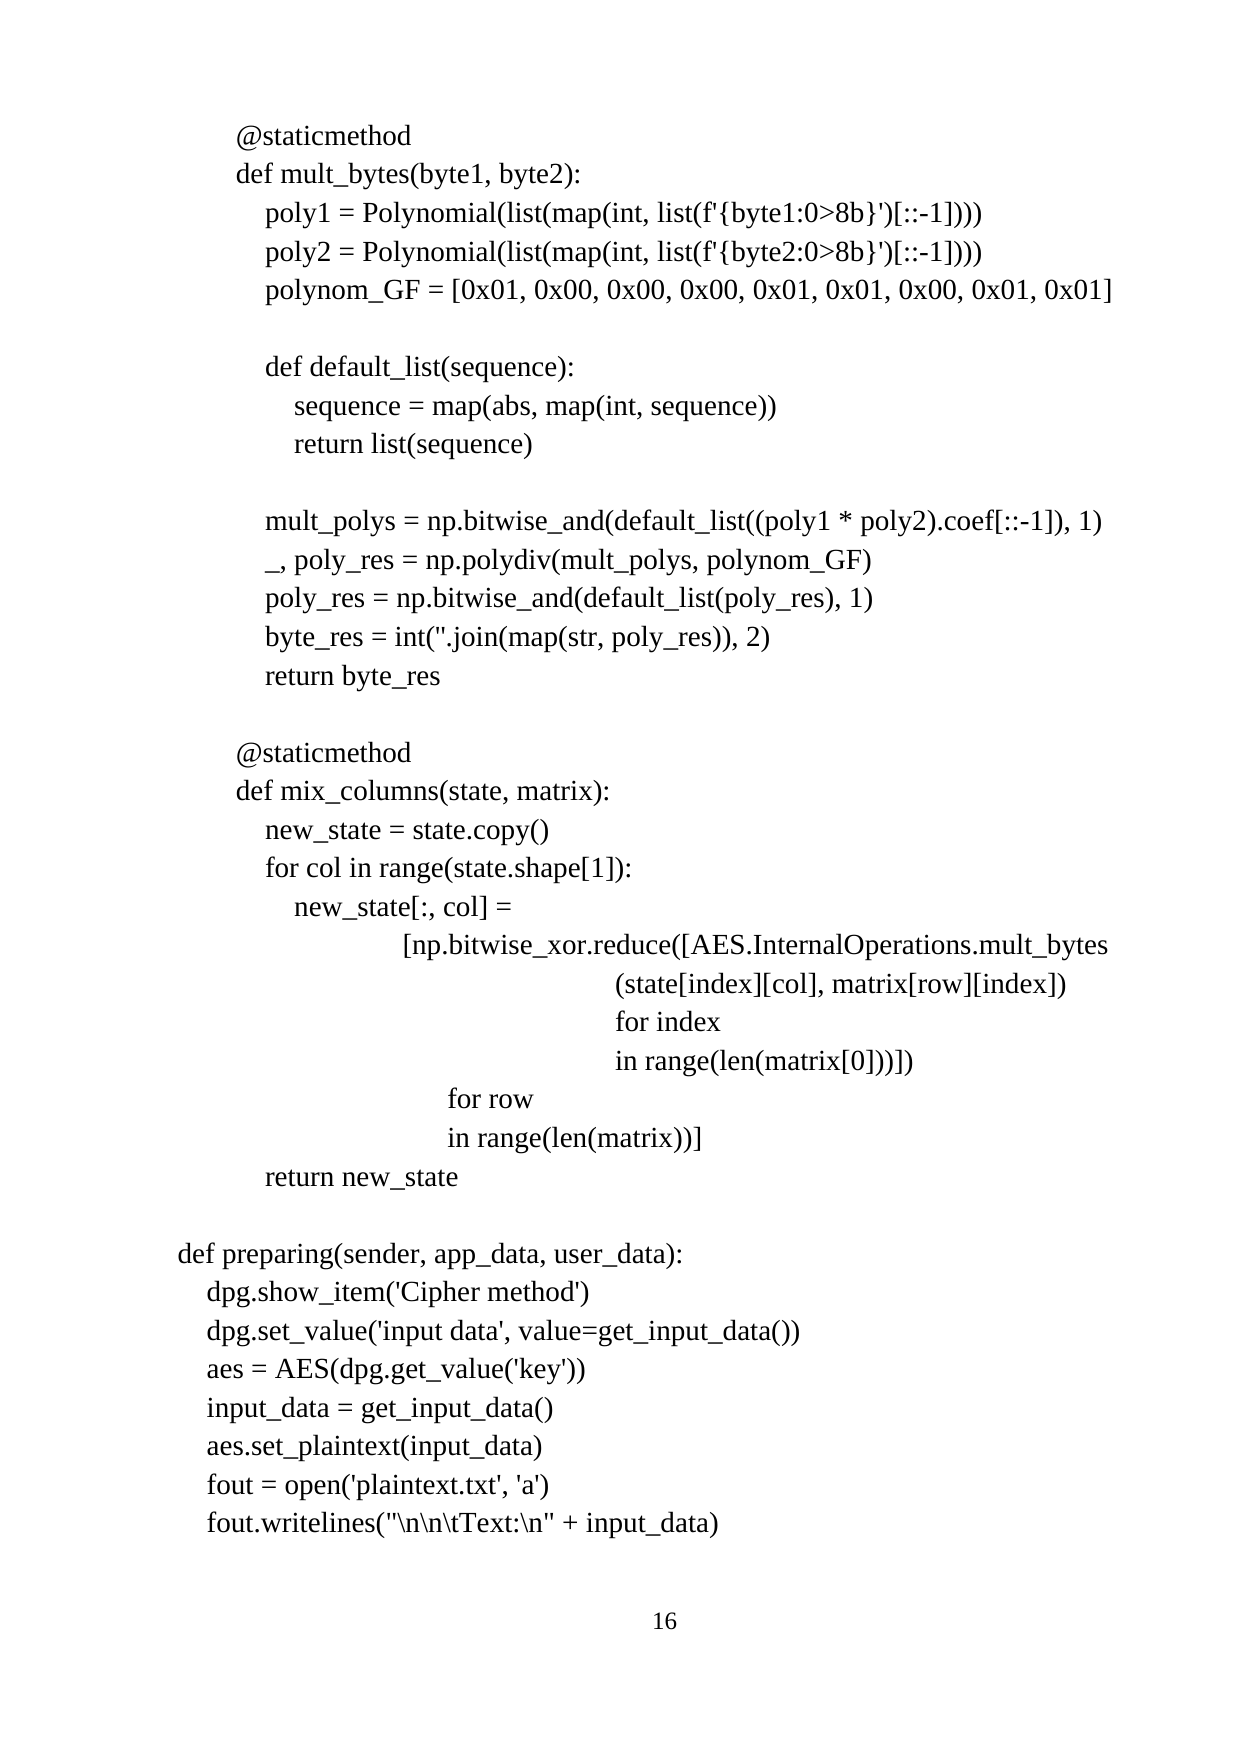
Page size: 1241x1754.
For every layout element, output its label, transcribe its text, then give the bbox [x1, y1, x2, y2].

text sequence = map(abs, map(int, sequence)) [177, 388, 1152, 421]
text @staticmethod [177, 118, 1152, 152]
text new_state[:, col] = [np.bitwise_xor.reduce([AES.InternalOperations.mult_bytes [177, 889, 1152, 961]
text polynom_GF = [0x01, 0x00, 0x00, 0x00, 0x01, 0x01, 0x00, 0x01, 0x01] [177, 272, 1152, 306]
text fout.writelines("\n\n\tText:\n" + input_data) [177, 1506, 1152, 1539]
text (state[index][col], matrix[row][index]) [177, 966, 1152, 999]
text byte_res = int(''.join(map(str, poly_res)), 2) [177, 619, 1152, 653]
text _, poly_res = np.polydiv(mult_polys, polynom_GF) [177, 542, 1152, 576]
text for col in range(state.shape[1]): [177, 850, 1152, 884]
text in range(len(matrix))] [177, 1120, 1152, 1154]
text return byte_res [177, 658, 1152, 691]
text def default_list(sequence): [177, 349, 1152, 383]
text return new_state [177, 1159, 1152, 1192]
text poly2 = Polynomial(list(map(int, list(f'{byte2:0>8b}')[::-1]))) [177, 234, 1152, 267]
text @staticmethod [177, 735, 1152, 768]
text for index [177, 1004, 1152, 1038]
text poly1 = Polynomial(list(map(int, list(f'{byte1:0>8b}')[::-1]))) [177, 195, 1152, 229]
text for row [177, 1082, 1152, 1115]
text in range(len(matrix[0]))]) [177, 1043, 1152, 1077]
text aes.set_plaintext(input_data) [177, 1428, 1152, 1462]
text def mult_bytes(byte1, byte2): [177, 157, 1152, 190]
text fout = open('plaintext.txt', 'a') [177, 1467, 1152, 1501]
text return list(sequence) [177, 426, 1152, 460]
text dpg.show_item('Cipher method') [177, 1274, 1152, 1308]
text def mix_columns(state, matrix): [177, 773, 1152, 807]
text dpg.set_value('input data', value=get_input_data()) [177, 1313, 1152, 1346]
text new_state = state.copy() [177, 812, 1152, 845]
text def preparing(sender, app_data, user_data): [177, 1236, 1152, 1269]
text aes = AES(dpg.get_value('key')) [177, 1351, 1152, 1385]
text input_data = get_input_data() [177, 1390, 1152, 1423]
text mult_polys = np.bitwise_and(default_list((poly1 * poly2).coef[::-1]), 1) [177, 503, 1152, 537]
text poly_res = np.bitwise_and(default_list(poly_res), 1) [177, 581, 1152, 614]
